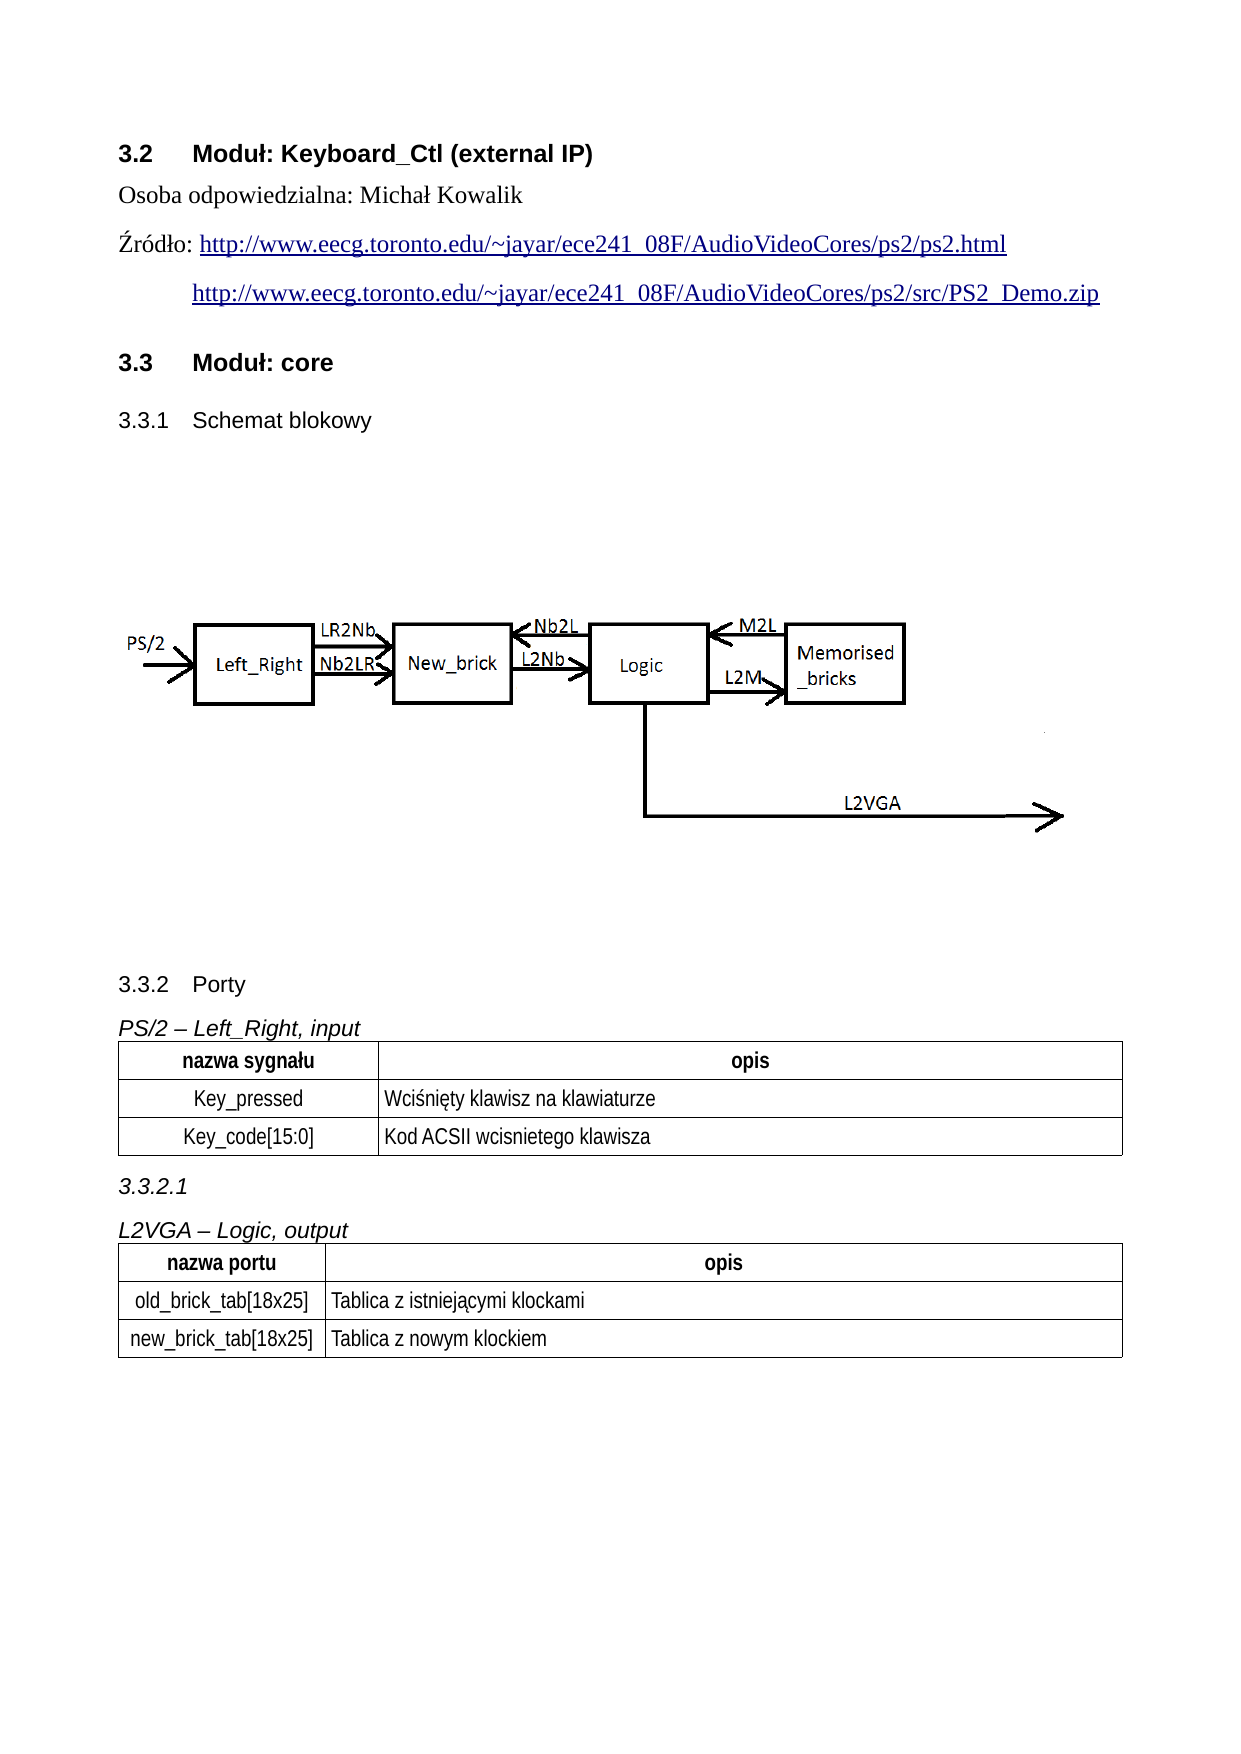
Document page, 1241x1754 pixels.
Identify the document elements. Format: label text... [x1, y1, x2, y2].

subtitle PS/2 – Left_Right, input [118, 1015, 1122, 1041]
table_header opis [379, 1042, 1122, 1079]
table_cell Key_pressed [119, 1080, 378, 1117]
table_cell Wciśnięty klawisz na klawiaturze [379, 1080, 1122, 1117]
subtitle Moduł: core [118, 348, 1122, 377]
table_header opis [326, 1244, 1122, 1281]
table_cell old_brick_tab[18x25] [119, 1282, 325, 1319]
subtitle L2VGA – Logic, output [118, 1217, 1122, 1243]
table_cell Key_code[15:0] [119, 1118, 378, 1155]
table_cell Tablica z istniejącymi klockami [326, 1282, 1122, 1319]
subtitle Moduł: Keyboard_Ctl (external IP) [118, 139, 1122, 168]
table_cell Kod ACSII wcisnietego klawisza [379, 1118, 1122, 1155]
subtitle Schemat blokowy [118, 407, 1122, 433]
picture [118, 482, 1123, 899]
text http://www.eecg.toronto.edu/~jayar/ece241_08F/AudioVideoCores/ps2/src/PS2_Demo.zip [118, 278, 1122, 307]
table_header nazwa sygnału [119, 1042, 378, 1079]
table_cell Tablica z nowym klockiem [326, 1320, 1122, 1357]
table_header nazwa portu [119, 1244, 325, 1281]
text Źródło: http://www.eecg.toronto.edu/~jayar/ece241_08F/AudioVideoCores/ps2/ps2.html [118, 229, 1122, 258]
text Osoba odpowiedzialna: Michał Kowalik [118, 180, 1122, 209]
table_cell new_brick_tab[18x25] [119, 1320, 325, 1357]
subtitle Porty [118, 971, 1122, 997]
